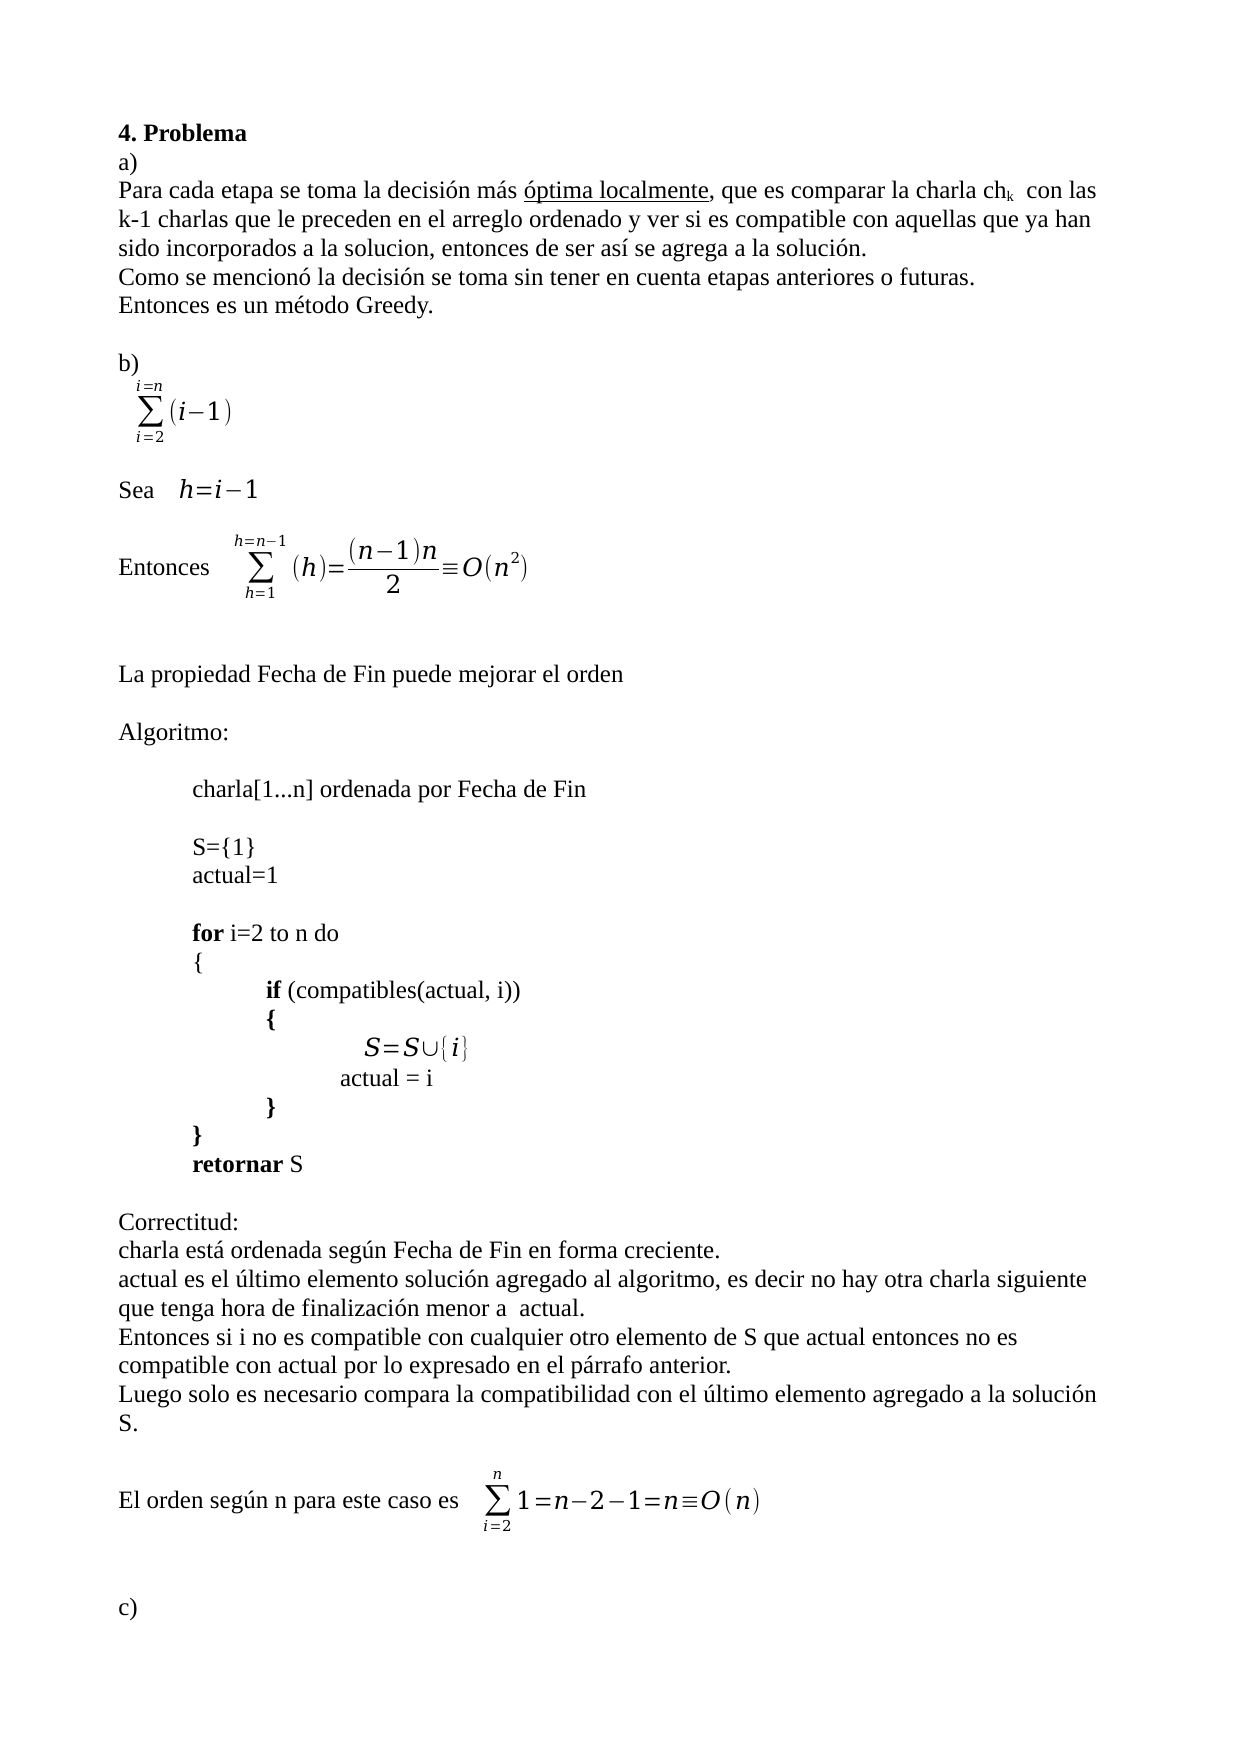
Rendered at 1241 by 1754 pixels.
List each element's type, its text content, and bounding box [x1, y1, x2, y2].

text charla[1...n] ordenada por Fecha de Fin [118, 774, 1122, 803]
text La propiedad Fecha de Fin puede mejorar el orden [118, 659, 1122, 688]
text charla está ordenada según Fecha de Fin en forma creciente. [118, 1236, 1122, 1264]
text if (compatibles(actual, i)) [118, 975, 1122, 1004]
text Como se mencionó la decisión se toma sin tener en cuenta etapas anteriores o futuras. [118, 262, 1122, 291]
text Entonces [118, 533, 1122, 602]
text } [118, 1121, 1122, 1149]
text Algoritmo: [118, 717, 1122, 745]
text 4. Problema [118, 118, 1122, 147]
text Entonces si i no es compatible con cualquier otro elemento de S que actual entonces no es compatible con actual por lo expresado en el párrafo anterior. [118, 1322, 1122, 1379]
text Para cada etapa se toma la decisión más óptima localmente, que es comparar la charla chk con las k-1 charlas que le preceden en el arreglo ordenado y ver si es compatible con aquellas que ya han sido incorporados a la solucion, entonces de ser así se agrega a la solución. [118, 176, 1122, 262]
text Correctitud: [118, 1207, 1122, 1236]
text S={1} [118, 832, 1122, 860]
text a) [118, 147, 1122, 176]
text b) [118, 348, 1122, 377]
text c) [118, 1592, 1122, 1621]
text El orden según n para este caso es [118, 1466, 1122, 1534]
text { [118, 947, 1122, 975]
text Entonces es un método Greedy. [118, 291, 1122, 319]
text { [118, 1004, 1122, 1033]
text Luego solo es necesario compara la compatibilidad con el último elemento agregado a la solución S. [118, 1379, 1122, 1437]
text actual = i [118, 1063, 1122, 1092]
text for i=2 to n do [118, 918, 1122, 947]
text retornar S [118, 1149, 1122, 1178]
text Sea [118, 475, 1122, 504]
text } [118, 1092, 1122, 1121]
text actual=1 [118, 860, 1122, 889]
text actual es el último elemento solución agregado al algoritmo, es decir no hay otra charla siguiente que tenga hora de finalización menor a actual. [118, 1264, 1122, 1322]
